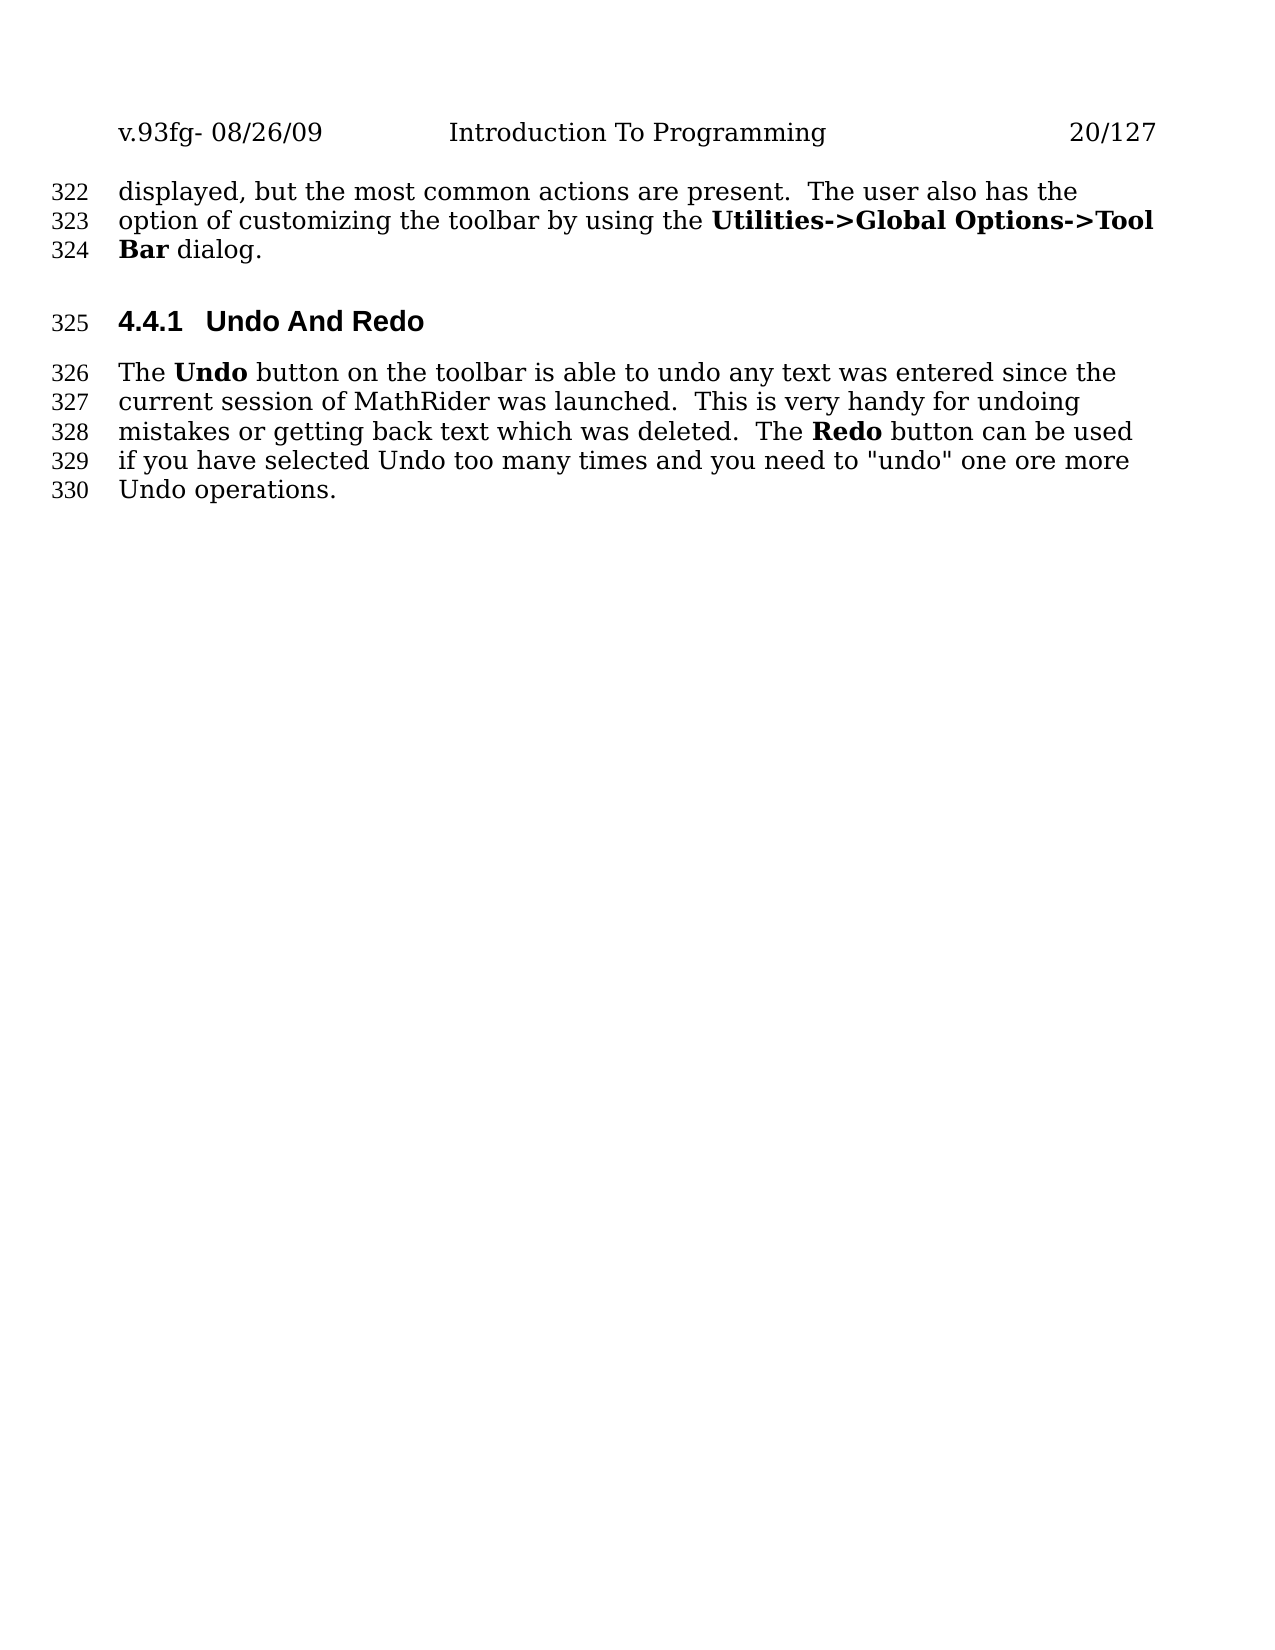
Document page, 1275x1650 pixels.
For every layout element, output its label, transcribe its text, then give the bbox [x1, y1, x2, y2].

text displayed, but the most common actions are present. The user also has the option of customizing the toolbar by using the Utilities->Global Options->Tool Bar dialog. [118, 177, 1157, 265]
subtitle Undo And Redo [118, 304, 1157, 337]
text The Undo button on the toolbar is able to undo any text was entered since the current session of MathRider was launched. This is very handy for undoing mistakes or getting back text which was deleted. The Redo button can be used if you have selected Undo too many times and you need to "undo" one ore more Undo operations. [118, 358, 1157, 504]
